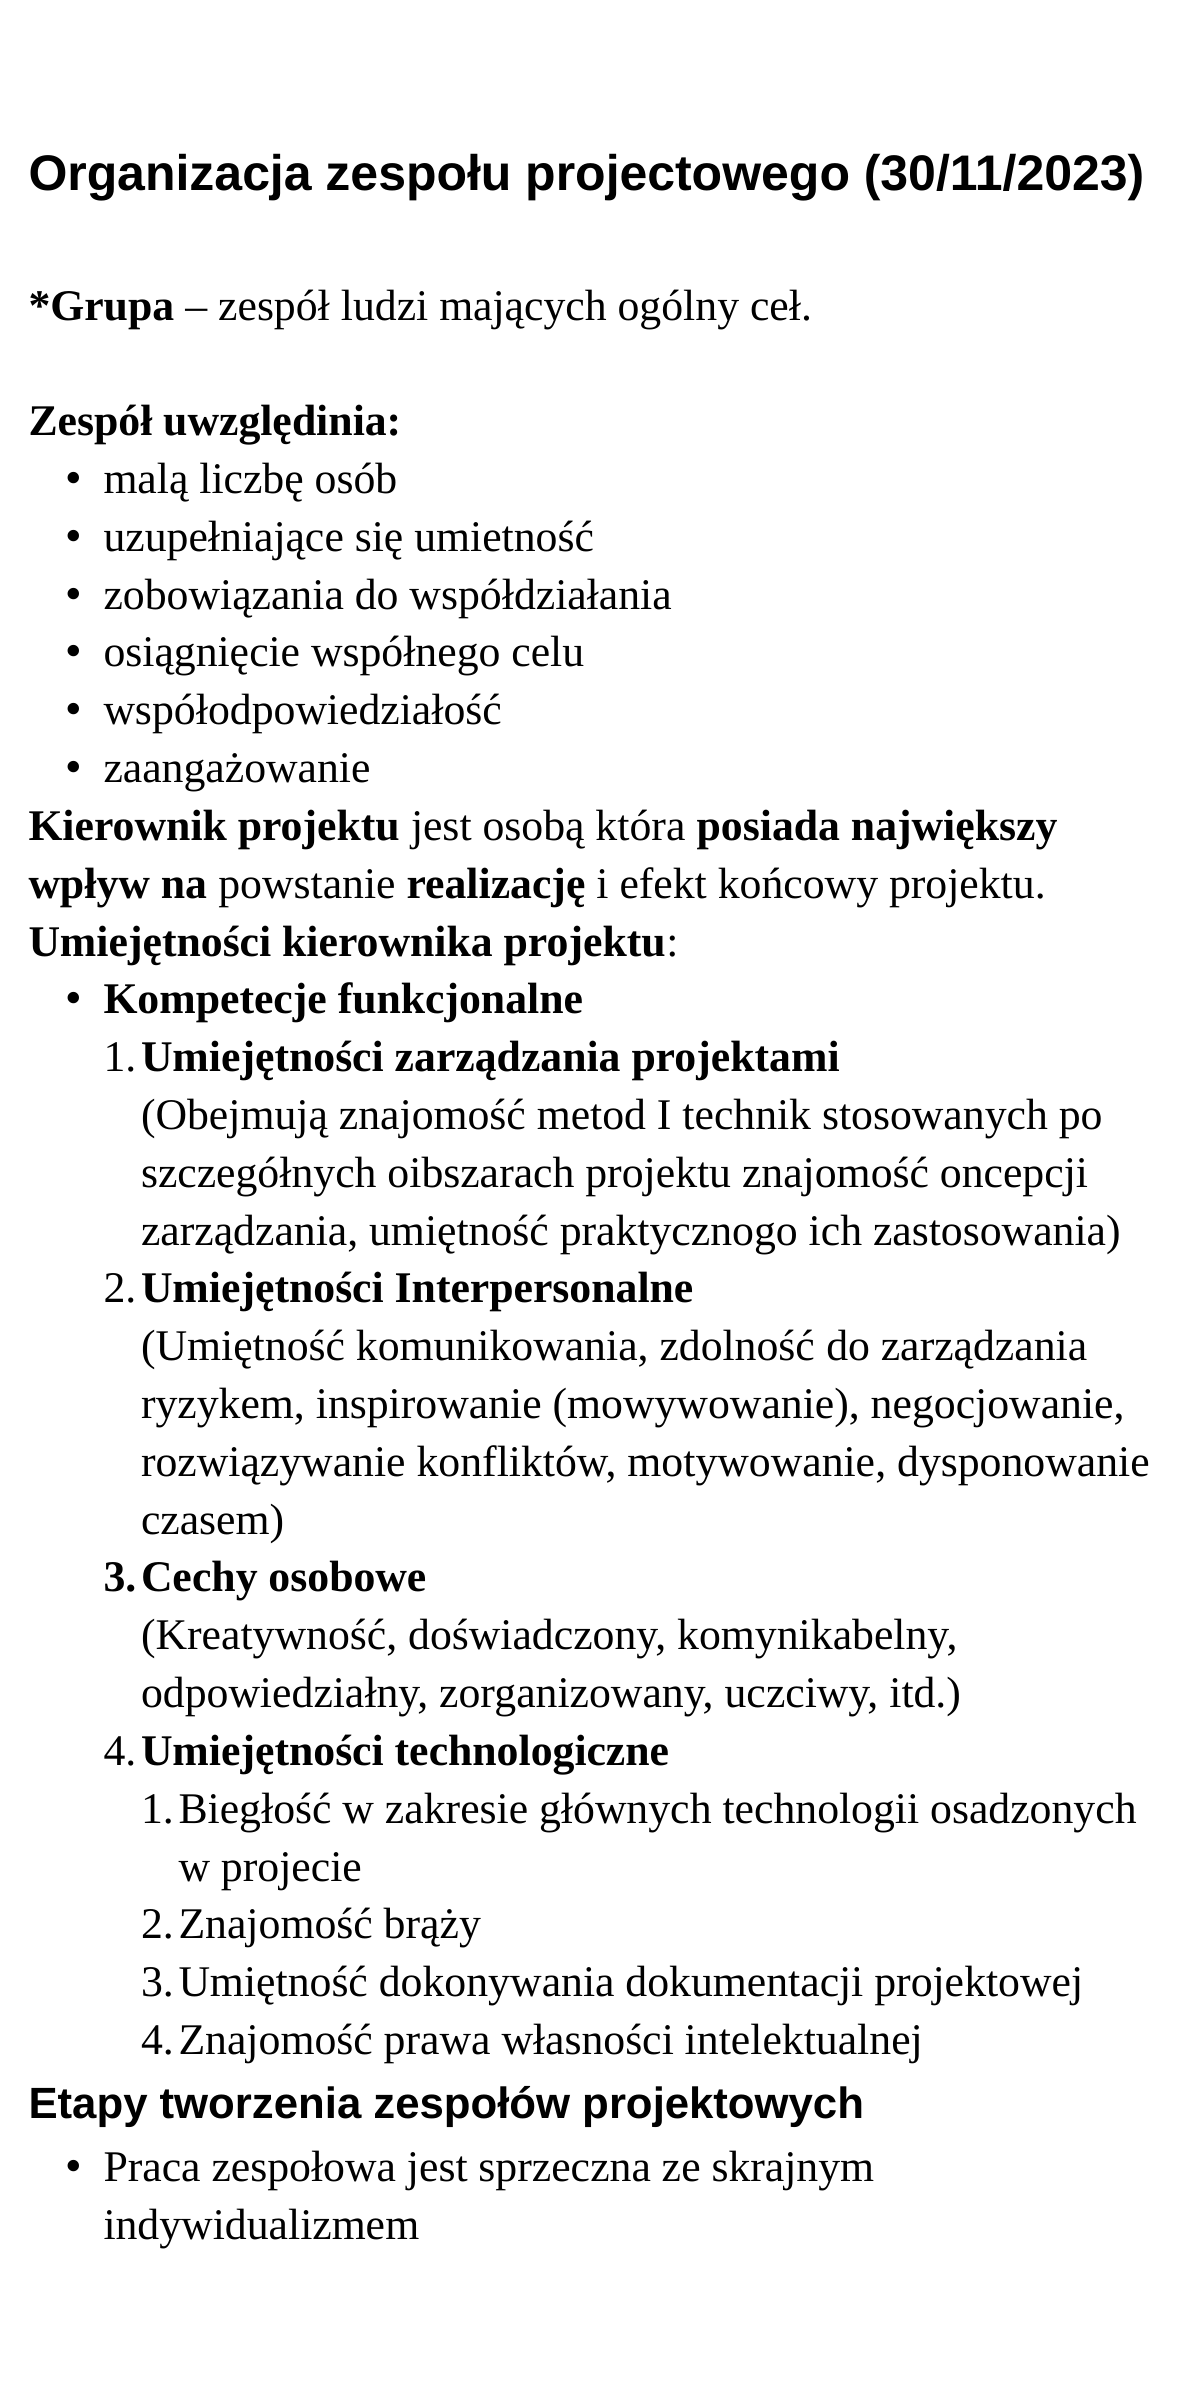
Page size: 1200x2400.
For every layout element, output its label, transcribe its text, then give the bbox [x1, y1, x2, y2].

list współodpowiedziałość [66, 684, 1175, 734]
text Umiejętności kierownika projektu: [28, 915, 1175, 965]
list Umiejętności technologiczne [103, 1724, 1175, 1775]
list Umiejętności zarządzania projektami [103, 1031, 1175, 1081]
list Znajomość brąży [141, 1898, 1175, 1948]
list Cechy osobowe [103, 1551, 1175, 1601]
list Praca zespołowa jest sprzeczna ze skrajnym indywidualizmem [66, 2140, 1175, 2248]
list malą liczbę osób [66, 453, 1175, 503]
list Biegłość w zakresie głównych technologii osadzonych w projecie [141, 1782, 1175, 1890]
list osiągnięcie współnego celu [66, 626, 1175, 676]
list zaangażowanie [66, 742, 1175, 792]
list Znajomość prawa własności intelektualnej [141, 2013, 1175, 2064]
list (Obejmują znajomość metod I technik stosowanych po szczegółnych oibszarach projektu znajomość oncepcji zarządzania, umiętność praktycznogo ich zastosowania) [103, 1088, 1175, 1254]
list Kompetecje funkcjonalne [66, 973, 1175, 1023]
title Organizacja zespołu projectowego (30/11/2023) [28, 143, 1175, 201]
subtitle Etapy tworzenia zespołów projektowych [28, 2078, 1175, 2128]
list uzupełniające się umietność [66, 510, 1175, 561]
text *Grupa – zespół ludzi mających ogólny ceł. [28, 279, 1175, 329]
list (Umiętność komunikowania, zdolność do zarządzania ryzykem, inspirowanie (mowywowanie), negocjowanie, rozwiązywanie konfliktów, motywowanie, dysponowanie czasem) [103, 1320, 1175, 1543]
list Umiejętności Interpersonalne [103, 1262, 1175, 1312]
text Kierownik projektu jest osobą która posiada największy wpływ na powstanie realizację i efekt końcowy projektu. [28, 799, 1175, 908]
list (Kreatywność, doświadczony, komynikabelny, odpowiedziałny, zorganizowany, uczciwy, itd.) [103, 1609, 1175, 1717]
list zobowiązania do współdziałania [66, 568, 1175, 618]
text Zespół uwzględinia: [28, 395, 1175, 445]
list Umiętność dokonywania dokumentacji projektowej [141, 1956, 1175, 2006]
